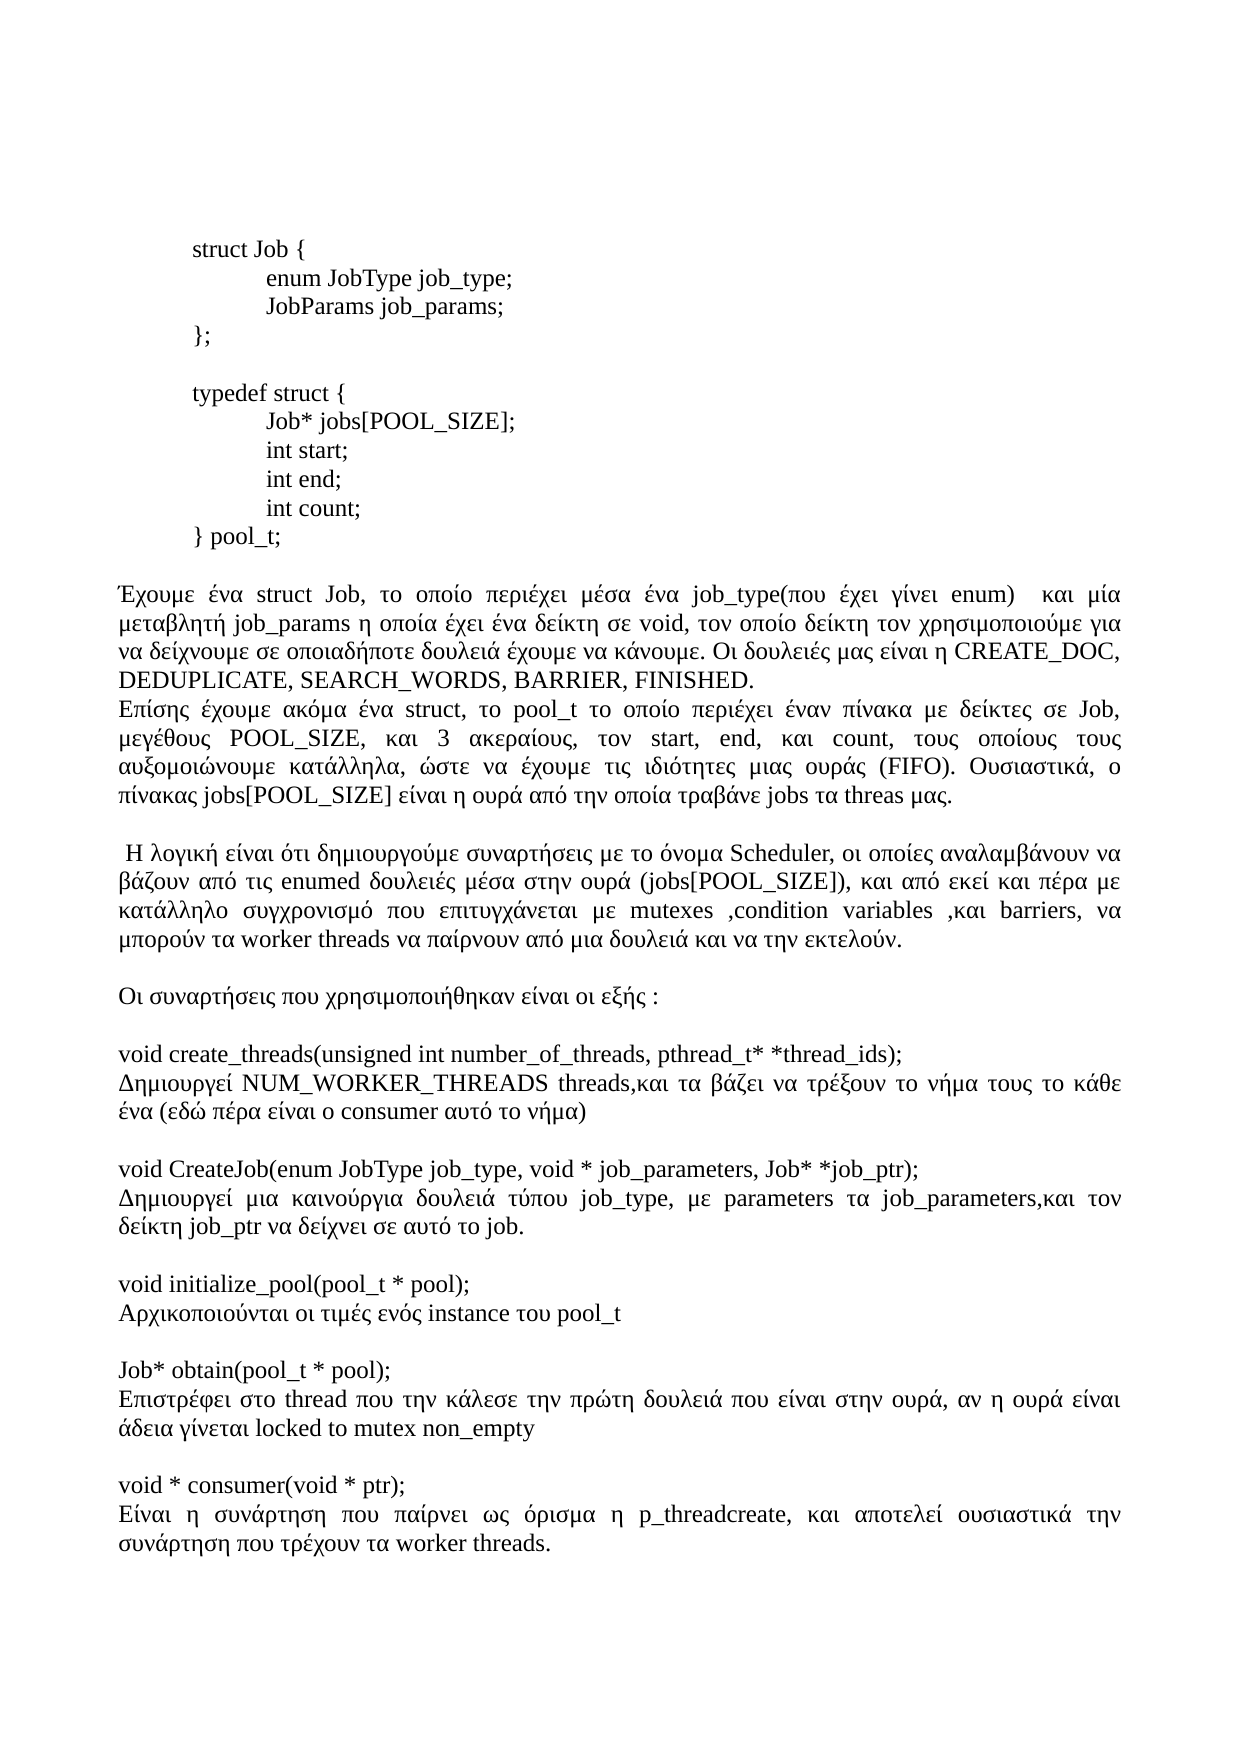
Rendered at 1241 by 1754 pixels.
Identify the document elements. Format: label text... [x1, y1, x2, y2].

text } pool_t; [118, 521, 1122, 550]
text void CreateJob(enum JobType job_type, void * job_parameters, Job* *job_ptr); [118, 1154, 1122, 1183]
text typedef struct { [118, 378, 1122, 406]
text int end; [118, 464, 1122, 493]
text void * consumer(void * ptr); [118, 1470, 1122, 1499]
text Είναι η συνάρτηση που παίρνει ως όρισμα η p_threadcreate, και αποτελεί ουσιαστικά την συνάρτηση που τρέχουν τα worker threads. [118, 1499, 1122, 1556]
text }; [118, 320, 1122, 349]
text int count; [118, 493, 1122, 521]
text Επιστρέφει στο thread που την κάλεσε την πρώτη δουλειά που είναι στην ουρά, αν η ουρά είναι άδεια γίνεται locked to mutex non_empty [118, 1384, 1122, 1441]
text Επίσης έχουμε ακόμα ένα struct, το pool_t το οποίο περιέχει έναν πίνακα με δείκτες σε Job, μεγέθους POOL_SIZE, και 3 ακεραίους, τον start, end, και count, τους οποίους τους αυξομοιώνουμε κατάλληλα, ώστε να έχουμε τις ιδιότητες μιας ουράς (FIFO). Ουσιαστικά, ο πίνακας jobs[POOL_SIZE] είναι η ουρά από την οποία τραβάνε jobs τα threas μας. [118, 694, 1122, 809]
text Αρχικοποιούνται οι τιμές ενός instance του pool_t [118, 1298, 1122, 1326]
text Job* jobs[POOL_SIZE]; [118, 406, 1122, 435]
text Δημιουργεί μια καινούργια δουλειά τύπου job_type, με parameters τα job_parameters,και τον δείκτη job_ptr να δείχνει σε αυτό το job. [118, 1183, 1122, 1240]
text JobParams job_params; [118, 291, 1122, 320]
text struct Job { [118, 234, 1122, 263]
text Οι συναρτήσεις που χρησιμοποιήθηκαν είναι οι εξής : [118, 981, 1122, 1010]
text Job* obtain(pool_t * pool); [118, 1355, 1122, 1384]
text Έχουμε ένα struct Job, το οποίο περιέχει μέσα ένα job_type(που έχει γίνει enum) και μία μεταβλητή job_params η οποία έχει ένα δείκτη σε void, τον οποίο δείκτη τον χρησιμοποιούμε για να δείχνουμε σε οποιαδήποτε δουλειά έχουμε να κάνουμε. Οι δουλειές μας είναι η CREATE_DOC, DEDUPLICATE, SEARCH_WORDS, BARRIER, FINISHED. [118, 579, 1122, 694]
text int start; [118, 435, 1122, 464]
text enum JobType job_type; [118, 263, 1122, 291]
text Η λογική είναι ότι δημιουργούμε συναρτήσεις με το όνομα Scheduler, οι οποίες αναλαμβάνουν να βάζουν από τις enumed δουλειές μέσα στην ουρά (jobs[POOL_SIZE]), και από εκεί και πέρα με κατάλληλο συγχρονισμό που επιτυγχάνεται με mutexes ,condition variables ,και barriers, να μπορούν τα worker threads να παίρνουν από μια δουλειά και να την εκτελούν. [118, 838, 1122, 953]
text void create_threads(unsigned int number_of_threads, pthread_t* *thread_ids); [118, 1039, 1122, 1068]
text Δημιουργεί NUM_WORKER_THREADS threads,και τα βάζει να τρέξουν το νήμα τους το κάθε ένα (εδώ πέρα είναι ο consumer αυτό το νήμα) [118, 1068, 1122, 1125]
text void initialize_pool(pool_t * pool); [118, 1269, 1122, 1298]
